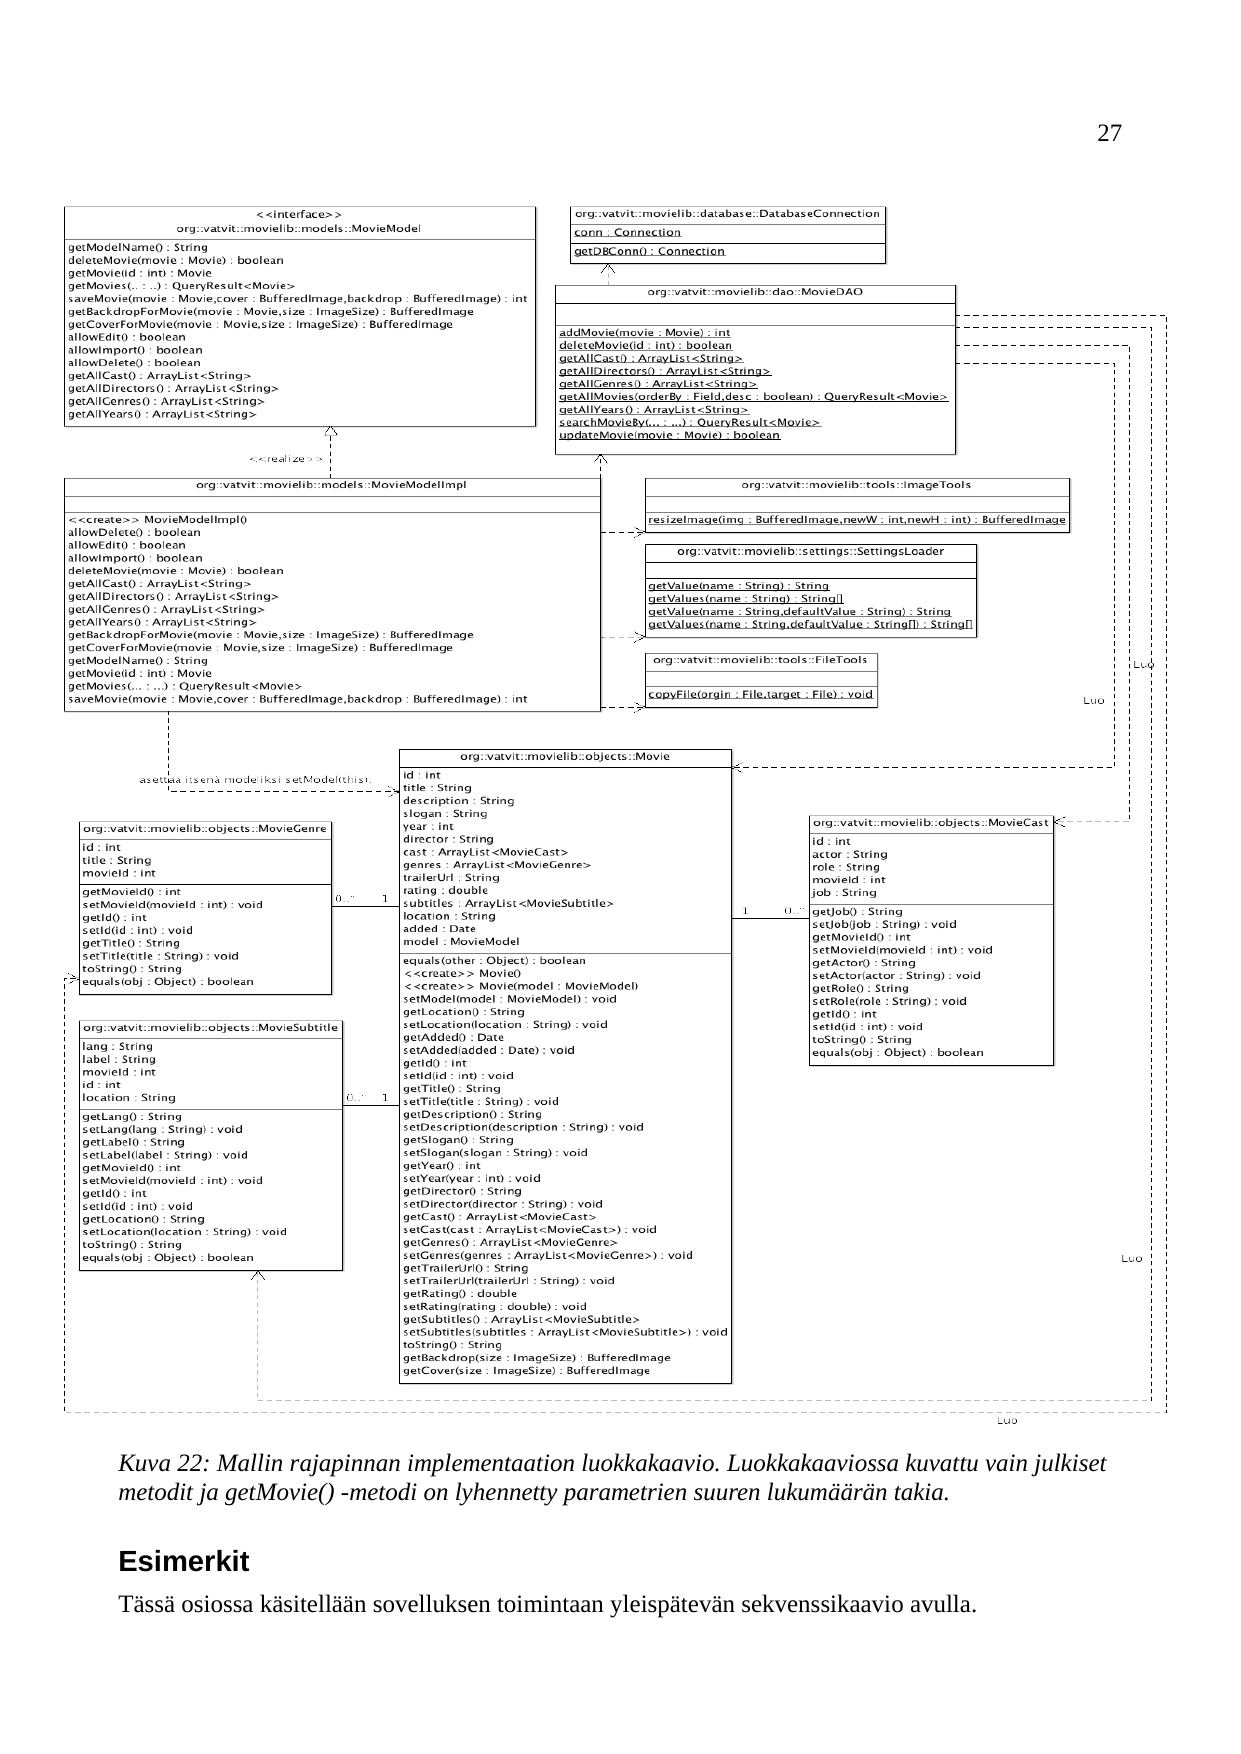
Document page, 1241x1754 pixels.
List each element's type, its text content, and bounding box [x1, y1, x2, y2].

picture [56, 200, 1240, 1449]
text Tässä osiossa käsitellään sovelluksen toimintaan yleispätevän sekvenssikaavio avulla. [118, 1589, 1122, 1618]
subtitle Esimerkit [118, 1543, 1122, 1577]
text [118, 178, 1122, 200]
text Kuva 22: Mallin rajapinnan implementaation luokkakaavio. Luokkakaaviossa kuvattu vain julkiset metodit ja getMovie() -metodi on lyhennetty parametrien suuren lukumäärän takia. [118, 1449, 1122, 1506]
